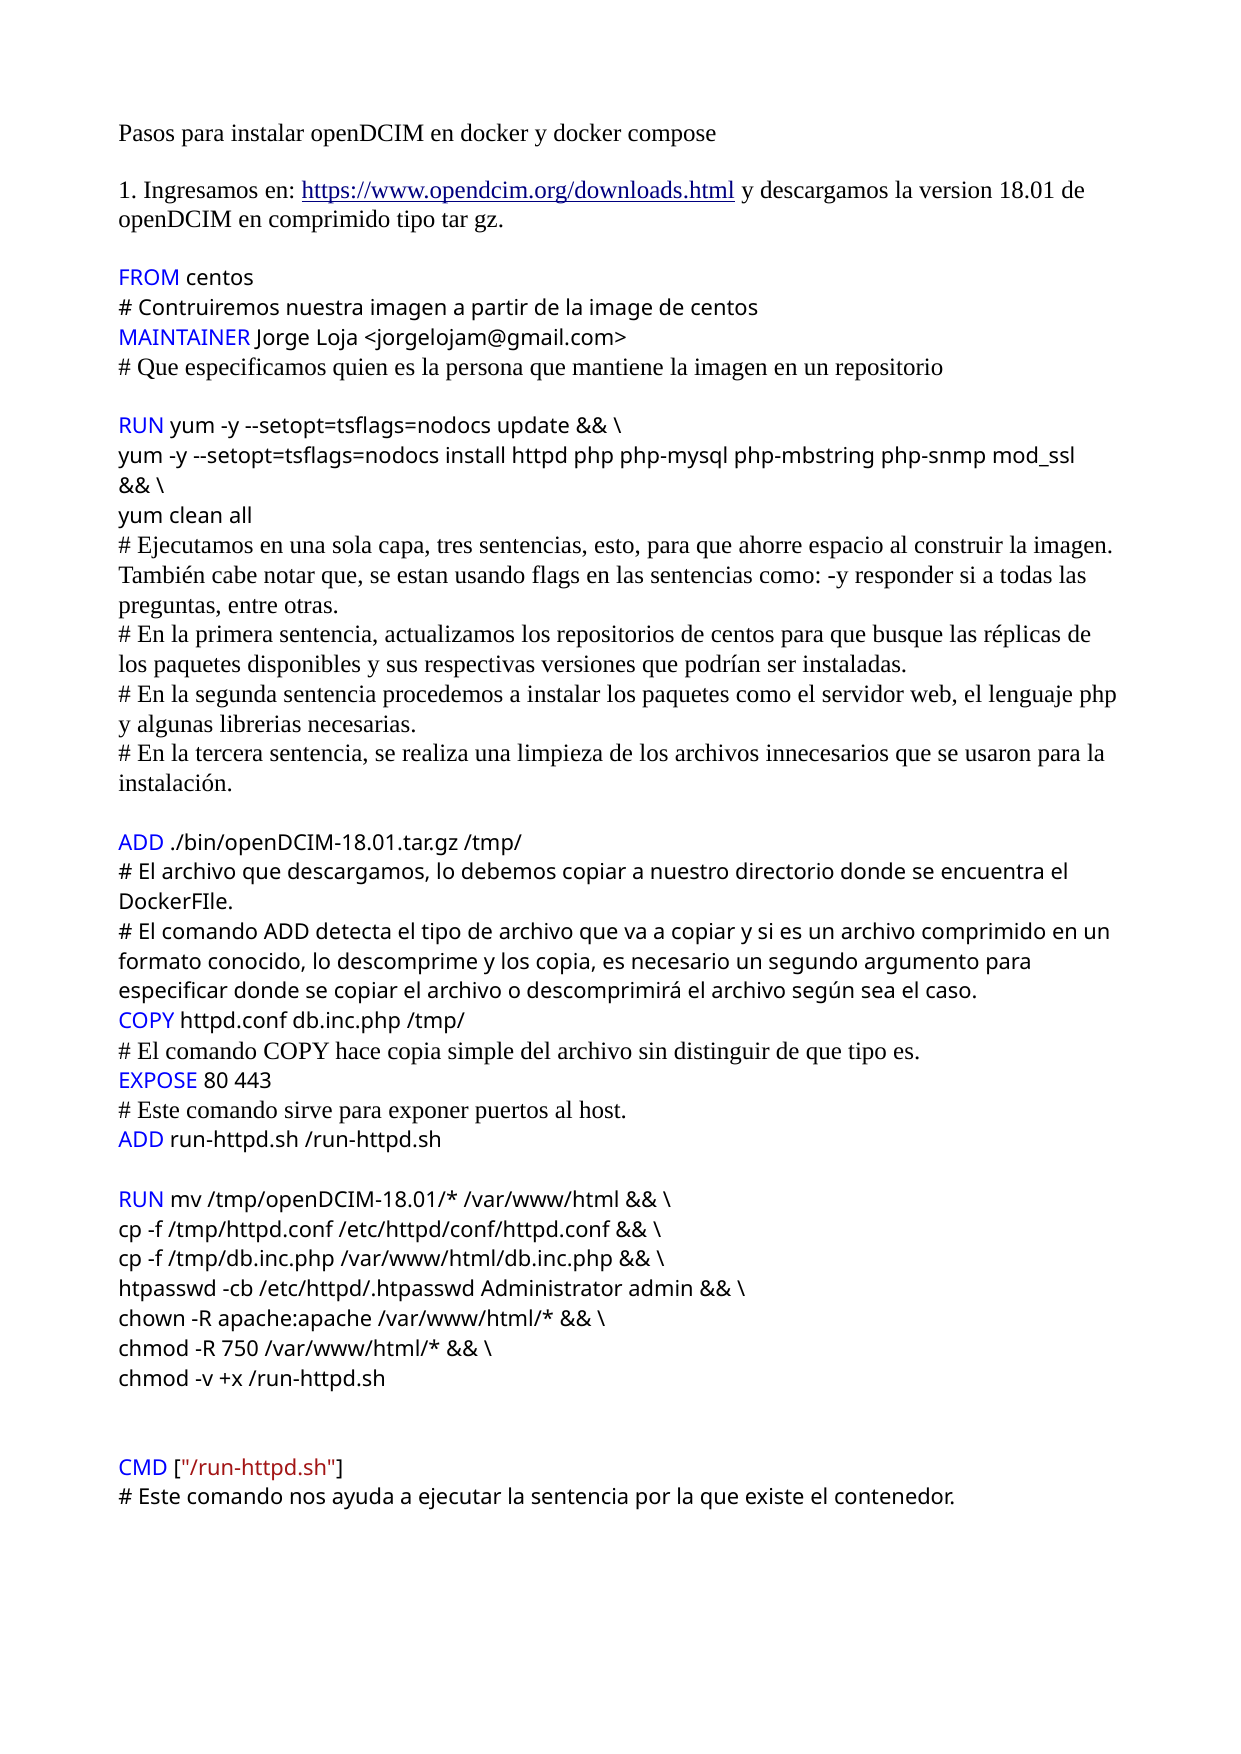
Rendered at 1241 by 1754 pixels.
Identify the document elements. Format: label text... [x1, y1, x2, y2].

text chown -R apache:apache /var/www/html/* && \ [118, 1303, 1122, 1333]
text # Que especificamos quien es la persona que mantiene la imagen en un repositorio [118, 351, 1122, 381]
text # Contruiremos nuestra imagen a partir de la image de centos [118, 292, 1122, 321]
text MAINTAINER Jorge Loja <jorgelojam@gmail.com> [118, 321, 1122, 351]
text # El archivo que descargamos, lo debemos copiar a nuestro directorio donde se encuentra el DockerFIle. [118, 856, 1122, 916]
text cp -f /tmp/db.inc.php /var/www/html/db.inc.php && \ [118, 1243, 1122, 1273]
text RUN yum -y --setopt=tsflags=nodocs update && \ [118, 410, 1122, 440]
text CMD ["/run-httpd.sh"] [118, 1451, 1122, 1481]
text # Este comando sirve para exponer puertos al host. [118, 1094, 1122, 1124]
text # Este comando nos ayuda a ejecutar la sentencia por la que existe el contenedor. [118, 1481, 1122, 1511]
text 1. Ingresamos en: https://www.opendcim.org/downloads.html y descargamos la version 18.01 de openDCIM en comprimido tipo tar gz. [118, 176, 1122, 233]
text cp -f /tmp/httpd.conf /etc/httpd/conf/httpd.conf && \ [118, 1213, 1122, 1243]
text FROM centos [118, 262, 1122, 292]
text EXPOSE 80 443 [118, 1065, 1122, 1094]
text RUN mv /tmp/openDCIM-18.01/* /var/www/html && \ [118, 1184, 1122, 1213]
text yum -y --setopt=tsflags=nodocs install httpd php php-mysql php-mbstring php-snmp mod_ssl && \ [118, 440, 1122, 500]
text Pasos para instalar openDCIM en docker y docker compose [118, 118, 1122, 147]
text ADD ./bin/openDCIM-18.01.tar.gz /tmp/ [118, 826, 1122, 856]
text chmod -R 750 /var/www/html/* && \ [118, 1333, 1122, 1362]
text ADD run-httpd.sh /run-httpd.sh [118, 1124, 1122, 1154]
text yum clean all [118, 500, 1122, 529]
text chmod -v +x /run-httpd.sh [118, 1362, 1122, 1392]
text # El comando COPY hace copia simple del archivo sin distinguir de que tipo es. [118, 1035, 1122, 1065]
text # En la primera sentencia, actualizamos los repositorios de centos para que busque las réplicas de los paquetes disponibles y sus respectivas versiones que podrían ser instaladas. [118, 619, 1122, 678]
text COPY httpd.conf db.inc.php /tmp/ [118, 1005, 1122, 1035]
text # En la tercera sentencia, se realiza una limpieza de los archivos innecesarios que se usaron para la instalación. [118, 737, 1122, 797]
text # En la segunda sentencia procedemos a instalar los paquetes como el servidor web, el lenguaje php y algunas librerias necesarias. [118, 678, 1122, 737]
text # El comando ADD detecta el tipo de archivo que va a copiar y si es un archivo comprimido en un formato conocido, lo descomprime y los copia, es necesario un segundo argumento para especificar donde se copiar el archivo o descomprimirá el archivo según sea el caso. [118, 916, 1122, 1005]
text htpasswd -cb /etc/httpd/.htpasswd Administrator admin && \ [118, 1273, 1122, 1303]
text # Ejecutamos en una sola capa, tres sentencias, esto, para que ahorre espacio al construir la imagen. También cabe notar que, se estan usando flags en las sentencias como: -y responder si a todas las preguntas, entre otras. [118, 529, 1122, 619]
